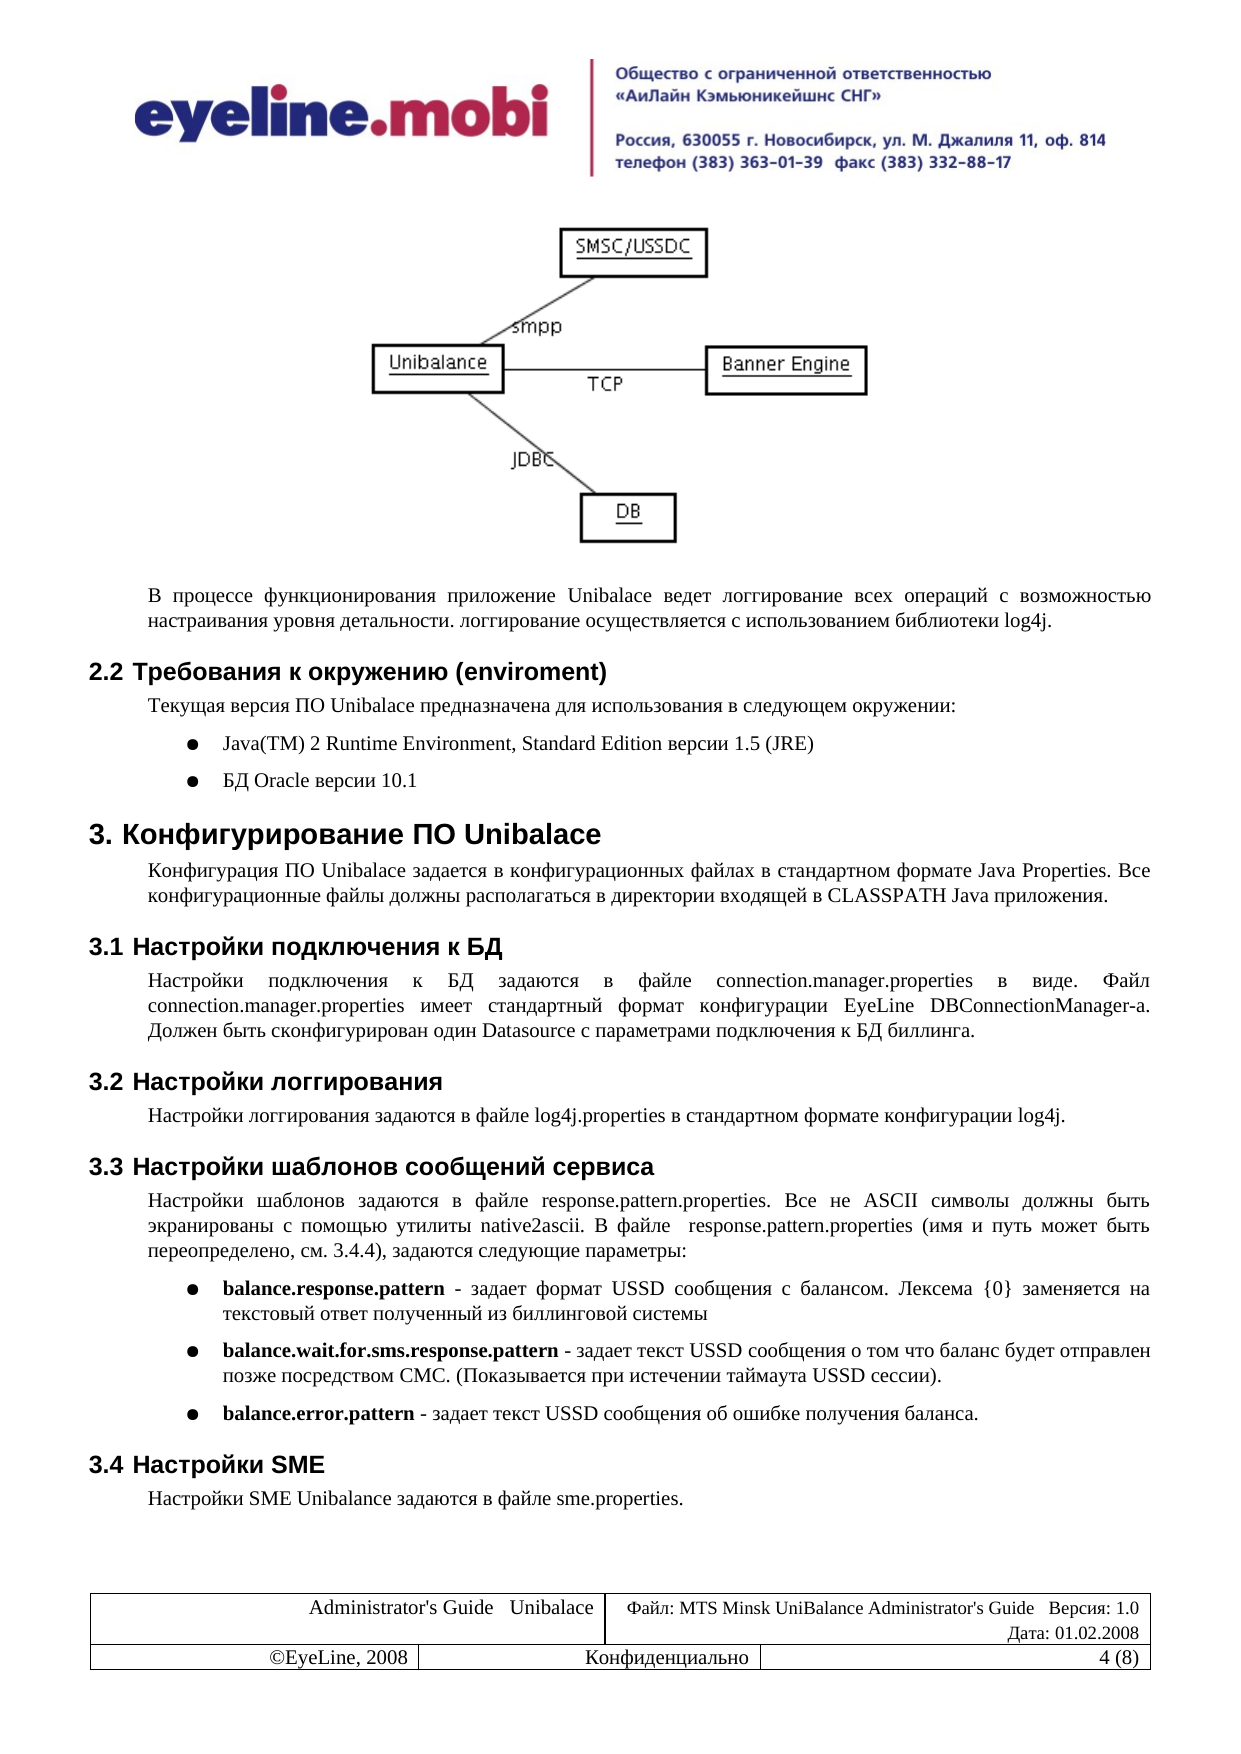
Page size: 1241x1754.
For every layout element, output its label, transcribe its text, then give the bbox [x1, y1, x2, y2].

list Java(TM) 2 Runtime Environment, Standard Edition версии 1.5 (JRE) [185, 730, 1152, 755]
picture [134, 59, 1106, 177]
subtitle Настройки логгирования [88, 1067, 1152, 1096]
text Настройки шаблонов задаются в файле response.pattern.properties. Все не ASCII символы должны быть экранированы с помощью утилиты native2ascii. В файле response.pattern.properties (имя и путь может быть переопределено, см. 3.4.4), задаются следующие параметры: [148, 1187, 1152, 1262]
subtitle Требования к окружению (enviroment) [88, 657, 1152, 686]
text Текущая версия ПО Unibalace предназначена для использования в следующем окружении: [148, 692, 1152, 717]
list balance.response.pattern - задает формат USSD сообщения с балансом. Лексема {0} заменяется на текстовый ответ полученный из биллинговой системы [185, 1275, 1152, 1325]
text В процессе функционирования приложение Unibalace ведет логгирование всех операций с возможностью настраивания уровня детальности. логгирование осуществляется с использованием библиотеки log4j. [148, 214, 1152, 632]
list balance.wait.for.sms.response.pattern - задает текст USSD сообщения о том что баланс будет отправлен позже посредством СМС. (Показывается при истечении таймаута USSD сессии). [185, 1337, 1152, 1387]
text Настройки логгирования задаются в файле log4j.properties в стандартном формате конфигурации log4j. [148, 1102, 1152, 1127]
list БД Oracle версии 10.1 [185, 767, 1152, 792]
text Конфигурация ПО Unibalace задается в конфигурационных файлах в стандартном формате Java Properties. Все конфигурационные файлы должны располагаться в директории входящей в CLASSPATH Java приложения. [148, 857, 1152, 907]
subtitle Настройки подключения к БД [88, 932, 1152, 961]
subtitle Настройки SME [88, 1450, 1152, 1478]
text Настройки SME Unibalance задаются в файле sme.properties. [148, 1485, 1152, 1510]
list balance.error.pattern - задает текст USSD сообщения об ошибке получения баланса. [185, 1400, 1152, 1425]
subtitle Настройки шаблонов сообщений сервиса [88, 1152, 1152, 1181]
text Настройки подключения к БД задаются в файле connection.manager.properties в виде. Файл connection.manager.properties имеет стандартный формат конфигурации EyeLine DBConnectionManager-а. Должен быть сконфигурирован один Datasource с параметрами подключения к БД биллинга. [148, 967, 1152, 1042]
picture [358, 214, 882, 584]
subtitle Конфигурирование ПО Unibalace [88, 817, 1152, 851]
